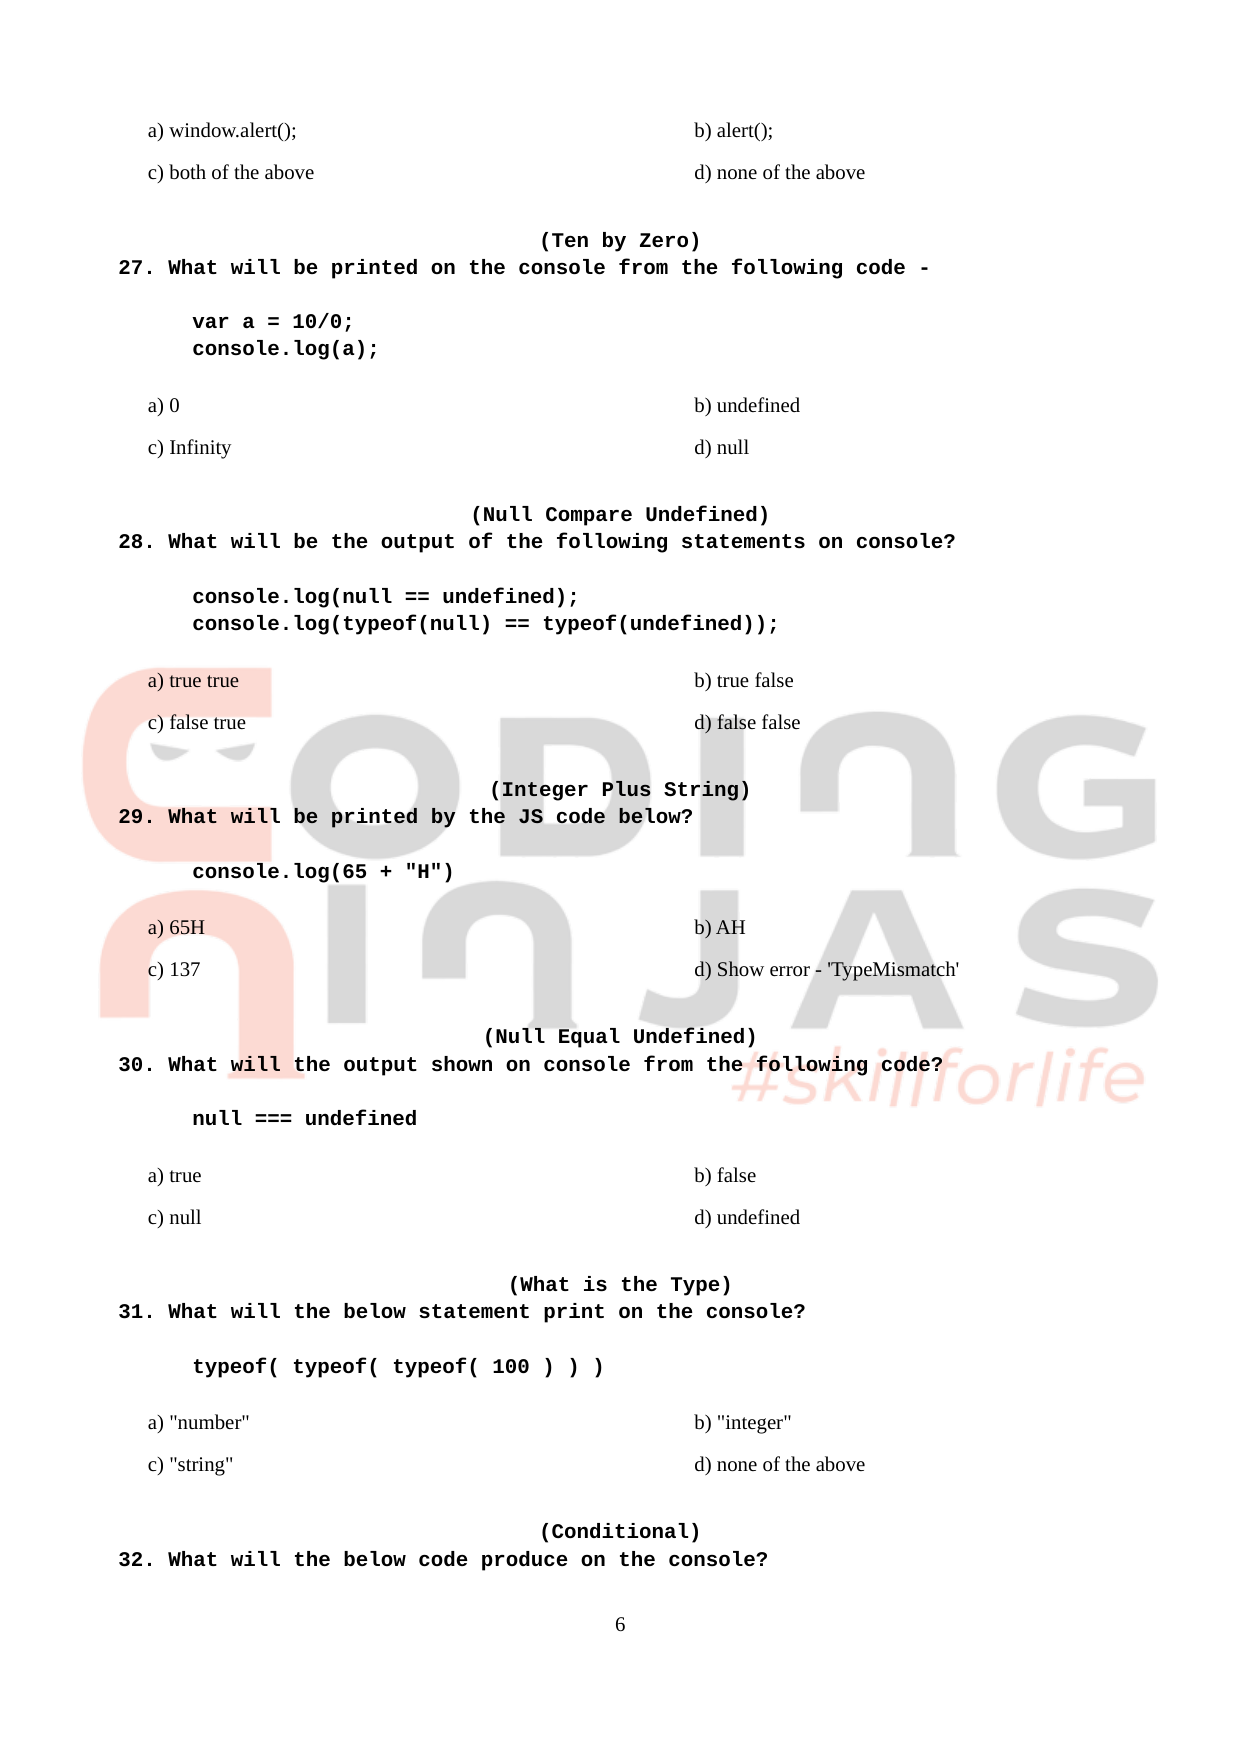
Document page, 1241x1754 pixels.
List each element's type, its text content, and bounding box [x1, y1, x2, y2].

text c) both of the above d) none of the above [148, 160, 1122, 184]
text (What is the Type) [118, 1274, 1122, 1298]
text a) 0 b) undefined [148, 393, 1122, 417]
text (Conditional) [118, 1522, 1122, 1545]
text a) window.alert(); b) alert(); [148, 118, 1122, 142]
text (Ten by Zero) [118, 230, 1122, 253]
text c) false true d) false false [148, 710, 1122, 734]
text null === undefined [192, 1108, 1122, 1132]
text (Integer Plus String) [118, 779, 1122, 803]
text console.log(a); [192, 338, 1122, 362]
text console.log(65 + "H") [192, 861, 1122, 884]
text 27. What will be printed on the console from the following code - [118, 257, 1122, 281]
text c) 137 d) Show error - 'TypeMismatch' [148, 957, 1122, 981]
text 31. What will the below statement print on the console? [118, 1301, 1122, 1325]
text console.log(null == undefined); [192, 586, 1122, 609]
text 30. What will the output shown on console from the following code? [118, 1054, 1122, 1077]
text a) 65H b) AH [148, 915, 1122, 939]
text c) null d) undefined [148, 1205, 1122, 1229]
text 28. What will be the output of the following statements on console? [118, 532, 1122, 555]
text console.log(typeof(null) == typeof(undefined)); [192, 613, 1122, 637]
text c) Infinity d) null [148, 435, 1122, 459]
text (Null Compare Undefined) [118, 504, 1122, 528]
text c) "string" d) none of the above [148, 1452, 1122, 1476]
text a) "number" b) "integer" [148, 1410, 1122, 1434]
text a) true true b) true false [148, 667, 1122, 692]
text 32. What will the below code produce on the console? [118, 1549, 1122, 1572]
text typeof( typeof( typeof( 100 ) ) ) [192, 1356, 1122, 1379]
text 29. What will be printed by the JS code below? [118, 806, 1122, 830]
text a) true b) false [148, 1162, 1122, 1187]
text var a = 10/0; [192, 311, 1122, 335]
text (Null Equal Undefined) [118, 1027, 1122, 1050]
